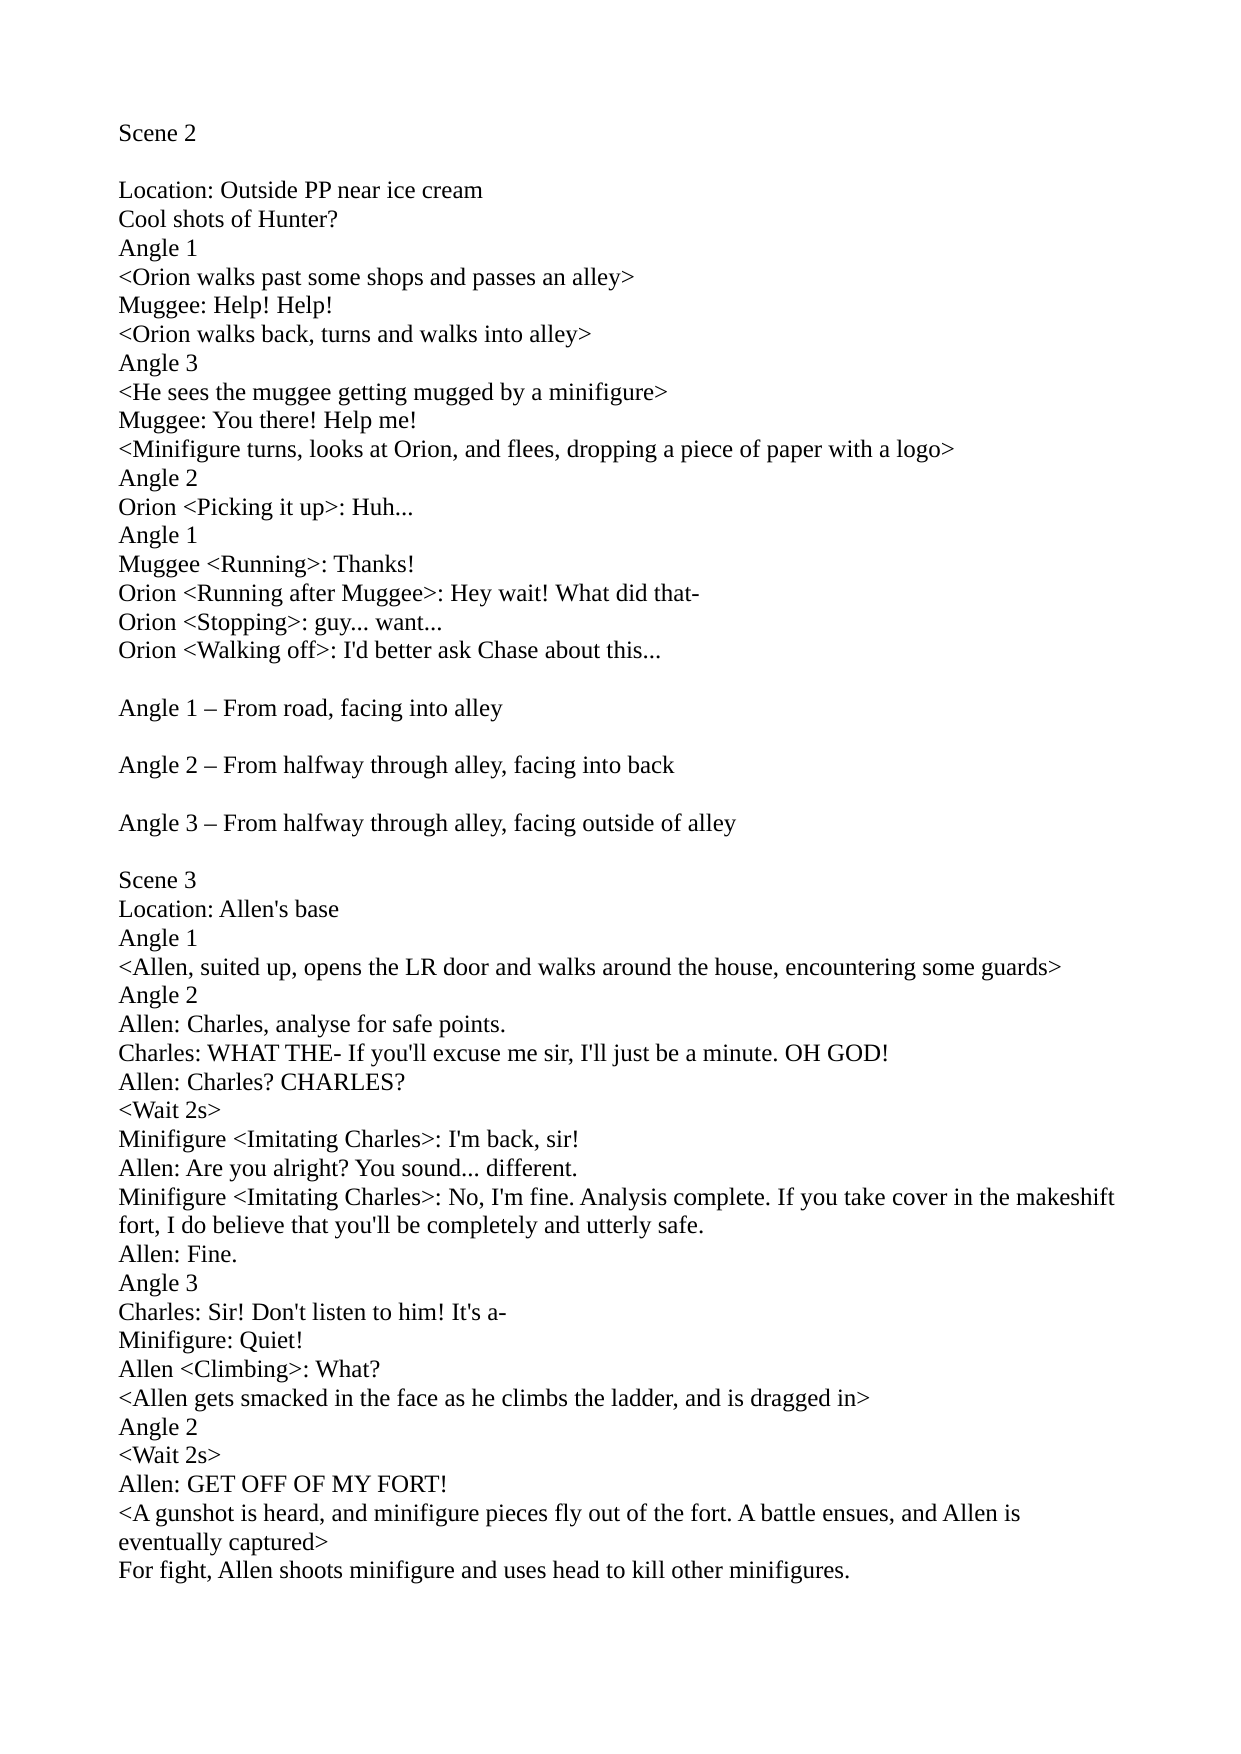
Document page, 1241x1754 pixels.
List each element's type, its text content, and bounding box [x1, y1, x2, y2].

text Location: Outside PP near ice cream [118, 176, 1122, 204]
text Allen: GET OFF OF MY FORT! [118, 1469, 1122, 1498]
text Charles: WHAT THE- If you'll excuse me sir, I'll just be a minute. OH GOD! [118, 1038, 1122, 1067]
text Muggee <Running>: Thanks! [118, 549, 1122, 578]
text Allen: Fine. [118, 1239, 1122, 1268]
text Allen: Charles? CHARLES? [118, 1067, 1122, 1096]
text Charles: Sir! Don't listen to him! It's a- [118, 1297, 1122, 1326]
text Angle 3 – From halfway through alley, facing outside of alley [118, 808, 1122, 837]
text Allen <Climbing>: What? [118, 1354, 1122, 1383]
text Angle 3 [118, 1268, 1122, 1297]
text Minifigure <Imitating Charles>: I'm back, sir! [118, 1124, 1122, 1153]
text Cool shots of Hunter? [118, 204, 1122, 233]
text Allen: Charles, analyse for safe points. [118, 1009, 1122, 1038]
text Orion <Stopping>: guy... want... [118, 607, 1122, 636]
text Orion <Picking it up>: Huh... [118, 492, 1122, 521]
text Orion <Walking off>: I'd better ask Chase about this... [118, 636, 1122, 664]
text Muggee: Help! Help! [118, 291, 1122, 319]
text Angle 2 [118, 463, 1122, 492]
text Location: Allen's base [118, 894, 1122, 923]
text Scene 3 [118, 866, 1122, 894]
text <Allen gets smacked in the face as he climbs the ladder, and is dragged in> [118, 1383, 1122, 1412]
text Minifigure: Quiet! [118, 1326, 1122, 1354]
text <Orion walks past some shops and passes an alley> [118, 262, 1122, 291]
text Angle 2 [118, 981, 1122, 1009]
text Allen: Are you alright? You sound... different. [118, 1153, 1122, 1182]
text Muggee: You there! Help me! [118, 406, 1122, 434]
text <He sees the muggee getting mugged by a minifigure> [118, 377, 1122, 406]
text Orion <Running after Muggee>: Hey wait! What did that- [118, 578, 1122, 607]
text Angle 1 – From road, facing into alley [118, 693, 1122, 722]
text Angle 1 [118, 923, 1122, 952]
text Angle 2 – From halfway through alley, facing into back [118, 751, 1122, 779]
text <Allen, suited up, opens the LR door and walks around the house, encountering some guards> [118, 952, 1122, 981]
text Angle 3 [118, 348, 1122, 377]
text <Wait 2s> [118, 1441, 1122, 1469]
text <Orion walks back, turns and walks into alley> [118, 319, 1122, 348]
text For fight, Allen shoots minifigure and uses head to kill other minifigures. [118, 1556, 1122, 1584]
text <A gunshot is heard, and minifigure pieces fly out of the fort. A battle ensues, and Allen is eventually captured> [118, 1498, 1122, 1556]
text Angle 1 [118, 233, 1122, 262]
text <Wait 2s> [118, 1096, 1122, 1124]
text Scene 2 [118, 118, 1122, 147]
text Angle 1 [118, 521, 1122, 549]
text Angle 2 [118, 1412, 1122, 1441]
text <Minifigure turns, looks at Orion, and flees, dropping a piece of paper with a logo> [118, 434, 1122, 463]
text Minifigure <Imitating Charles>: No, I'm fine. Analysis complete. If you take cover in the makeshift fort, I do believe that you'll be completely and utterly safe. [118, 1182, 1122, 1239]
